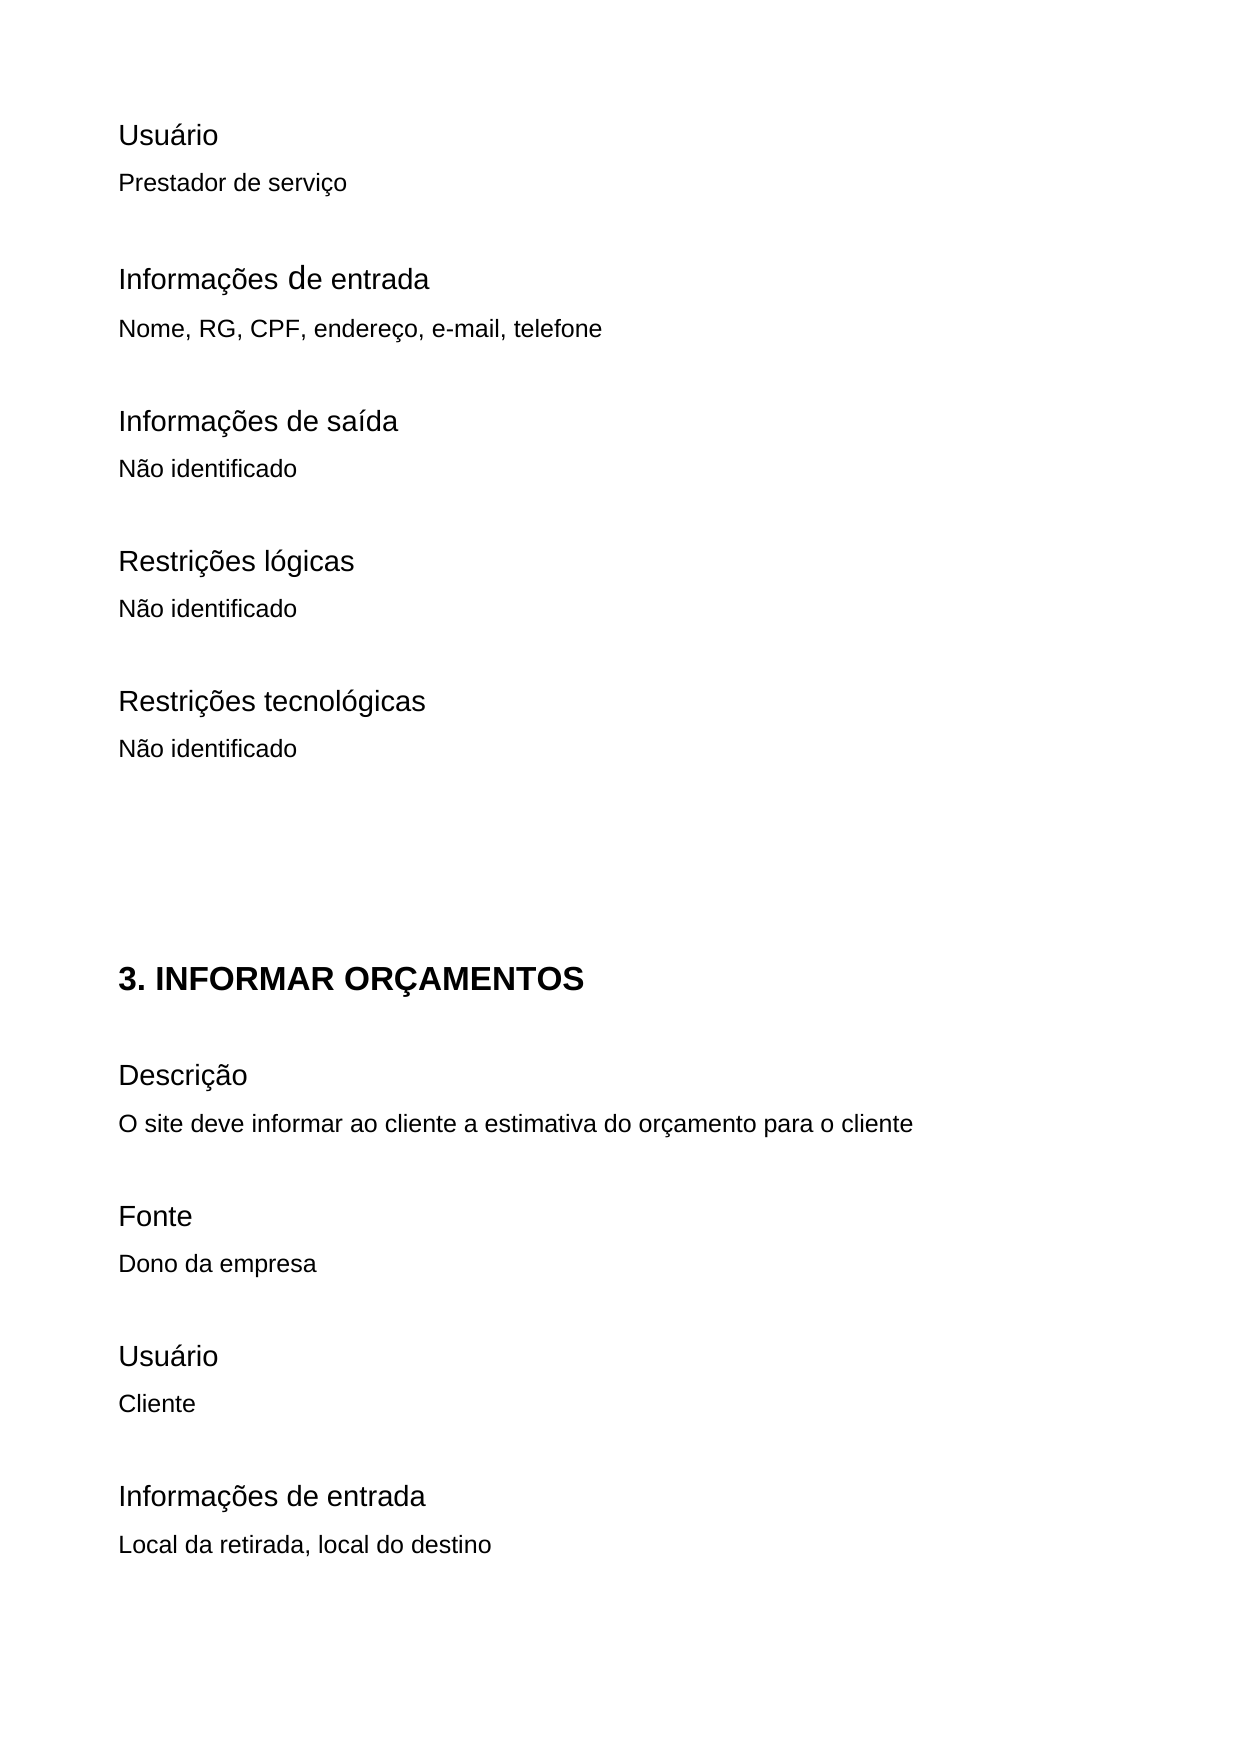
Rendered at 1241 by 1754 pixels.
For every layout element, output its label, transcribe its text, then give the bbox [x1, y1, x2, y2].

text Informações de entrada [118, 258, 1122, 297]
text Não identificado [118, 454, 1122, 483]
text Informações de saída [118, 404, 1122, 437]
text Dono da empresa [118, 1249, 1122, 1278]
text 3. INFORMAR ORÇAMENTOS [118, 959, 1122, 997]
text Nome, RG, CPF, endereço, e-mail, telefone [118, 313, 1122, 342]
text Restrições lógicas [118, 544, 1122, 577]
text Cliente [118, 1389, 1122, 1418]
text Usuário [118, 1339, 1122, 1373]
text Descrição [118, 1058, 1122, 1092]
text Prestador de serviço [118, 168, 1122, 197]
text O site deve informar ao cliente a estimativa do orçamento para o cliente [118, 1109, 1122, 1137]
text Fonte [118, 1199, 1122, 1232]
text Local da retirada, local do destino [118, 1529, 1122, 1558]
text Usuário [118, 118, 1122, 152]
text Não identificado [118, 734, 1122, 763]
text Informações de entrada [118, 1479, 1122, 1513]
text Não identificado [118, 594, 1122, 623]
text Restrições tecnológicas [118, 684, 1122, 718]
